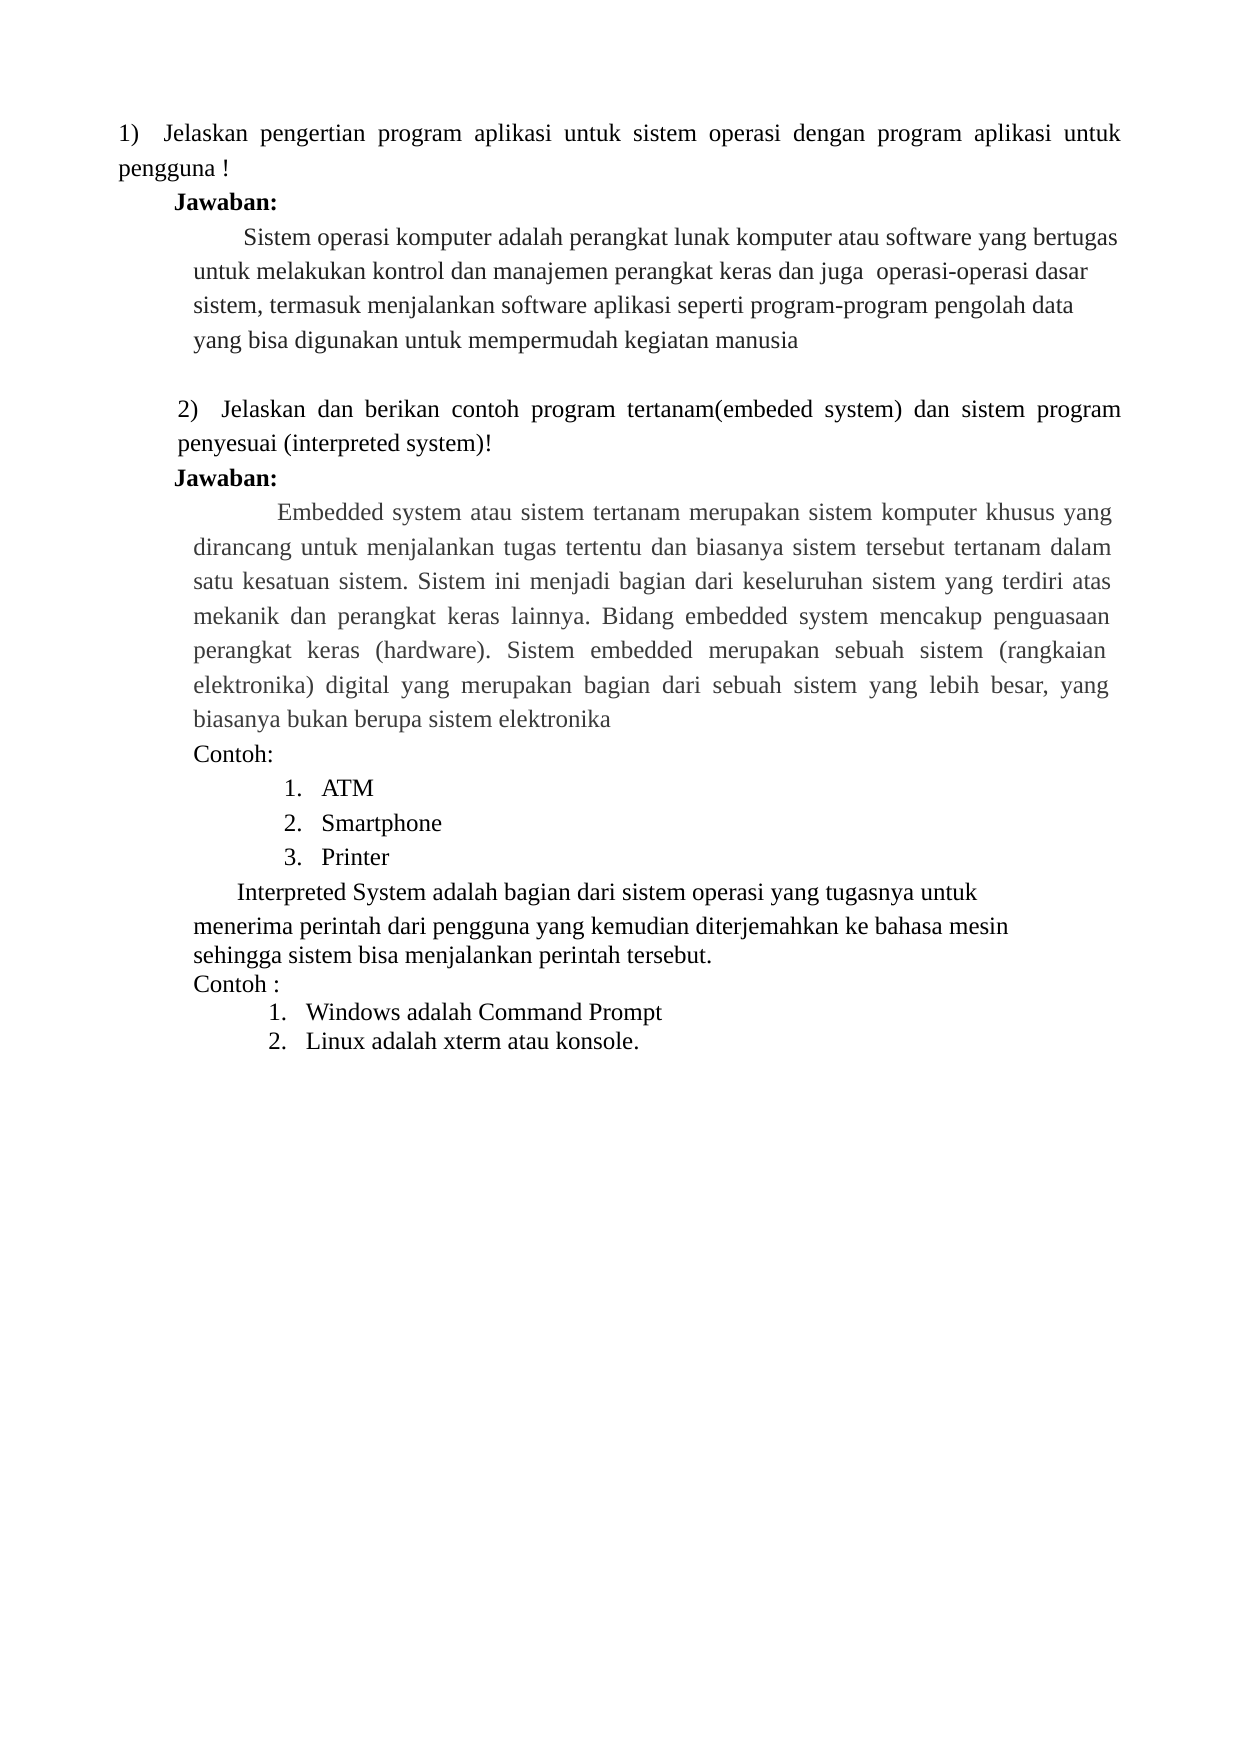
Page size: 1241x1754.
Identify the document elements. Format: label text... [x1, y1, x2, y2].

text Embedded system atau sistem tertanam merupakan sistem komputer khusus yang dirancang untuk menjalankan tugas tertentu dan biasanya sistem tersebut tertanam dalam satu kesatuan sistem. Sistem ini menjadi bagian dari keseluruhan sistem yang terdiri atas mekanik dan perangkat keras lainnya. Bidang embedded system mencakup penguasaan perangkat keras (hardware). Sistem embedded merupakan sebuah sistem (rangkaian elektronika) digital yang merupakan bagian dari sebuah sistem yang lebih besar, yang biasanya bukan berupa sistem elektronika [171, 497, 1122, 733]
list 2) Jelaskan dan berikan contoh program tertanam(embeded system) dan sistem program penyesuai (interpreted system)! [177, 394, 1122, 457]
text Interpreted System adalah bagian dari sistem operasi yang tugasnya untuk [171, 877, 1122, 905]
list Printer [284, 842, 1122, 871]
list Jawaban: [130, 463, 1122, 492]
list Jawaban: [130, 187, 1122, 216]
text sehingga sistem bisa menjalankan perintah tersebut. [118, 940, 1122, 969]
list ATM [284, 773, 1122, 802]
list Windows adalah Command Prompt [268, 997, 1122, 1026]
list Sistem operasi komputer adalah perangkat lunak komputer atau software yang bertugas untuk melakukan kontrol dan manajemen perangkat keras dan juga operasi-operasi dasar sistem, termasuk menjalankan software aplikasi seperti program-program pengolah data yang bisa digunakan untuk mempermudah kegiatan manusia [130, 222, 1122, 354]
text Contoh : [118, 969, 1122, 997]
text menerima perintah dari pengguna yang kemudian diterjemahkan ke bahasa mesin [118, 911, 1122, 940]
text Contoh: [171, 739, 1122, 767]
list Linux adalah xterm atau konsole. [268, 1026, 1122, 1055]
list 1) Jelaskan pengertian program aplikasi untuk sistem operasi dengan program aplikasi untuk pengguna ! [118, 118, 1122, 181]
list Smartphone [284, 808, 1122, 836]
